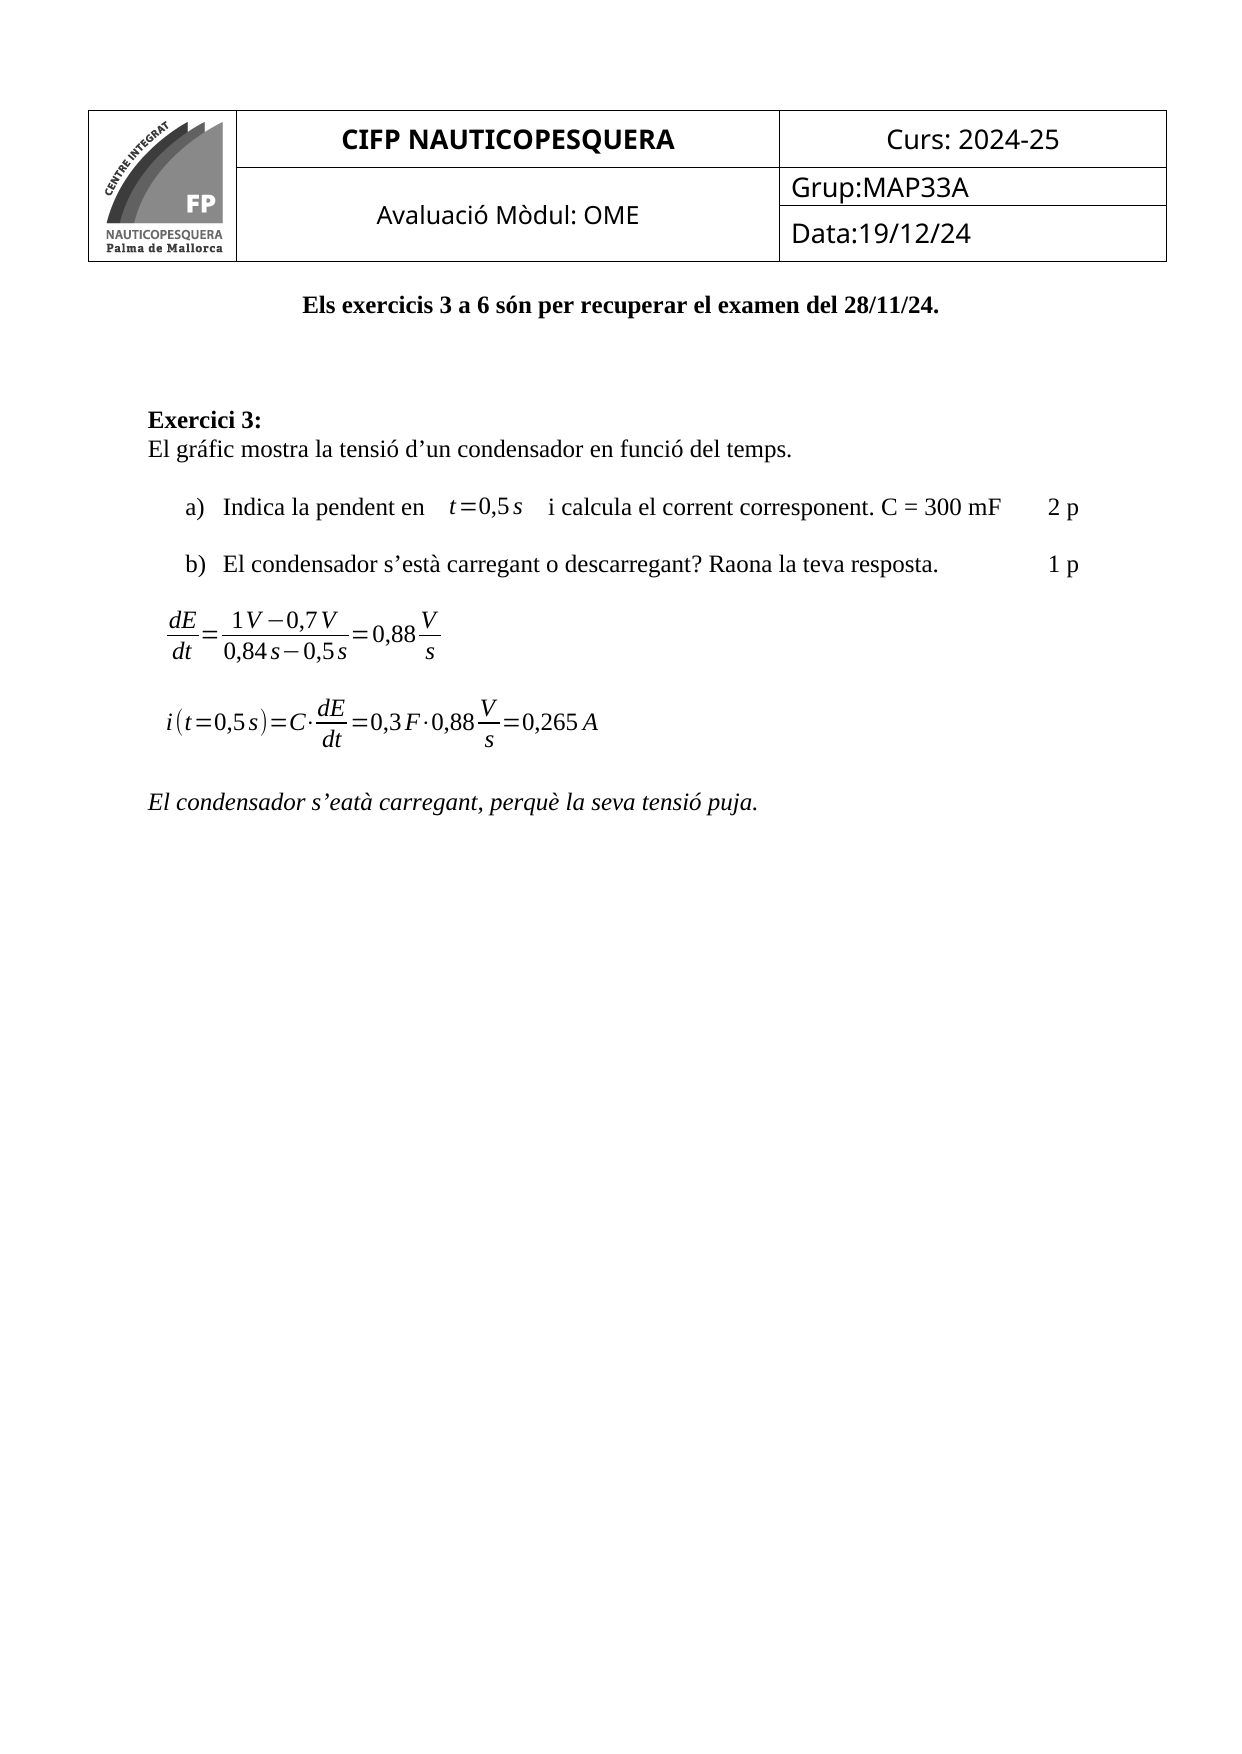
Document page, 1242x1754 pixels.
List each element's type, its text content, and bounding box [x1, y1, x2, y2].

list El condensador s’està carregant o descarregant? Raona la teva resposta. 1 p [185, 549, 1094, 578]
picture [100, 111, 229, 260]
list Indica la pendent en i calcula el corrent corresponent. C = 300 mF 2 p [185, 492, 1094, 520]
text Exercici 3: [148, 405, 1094, 434]
text Els exercicis 3 a 6 són per recuperar el examen del 28/11/24. [148, 290, 1094, 319]
text El condensador s’eatà carregant, perquè la seva tensió puja. [148, 787, 1094, 816]
text El gráfic mostra la tensió d’un condensador en funció del temps. [148, 434, 1094, 463]
